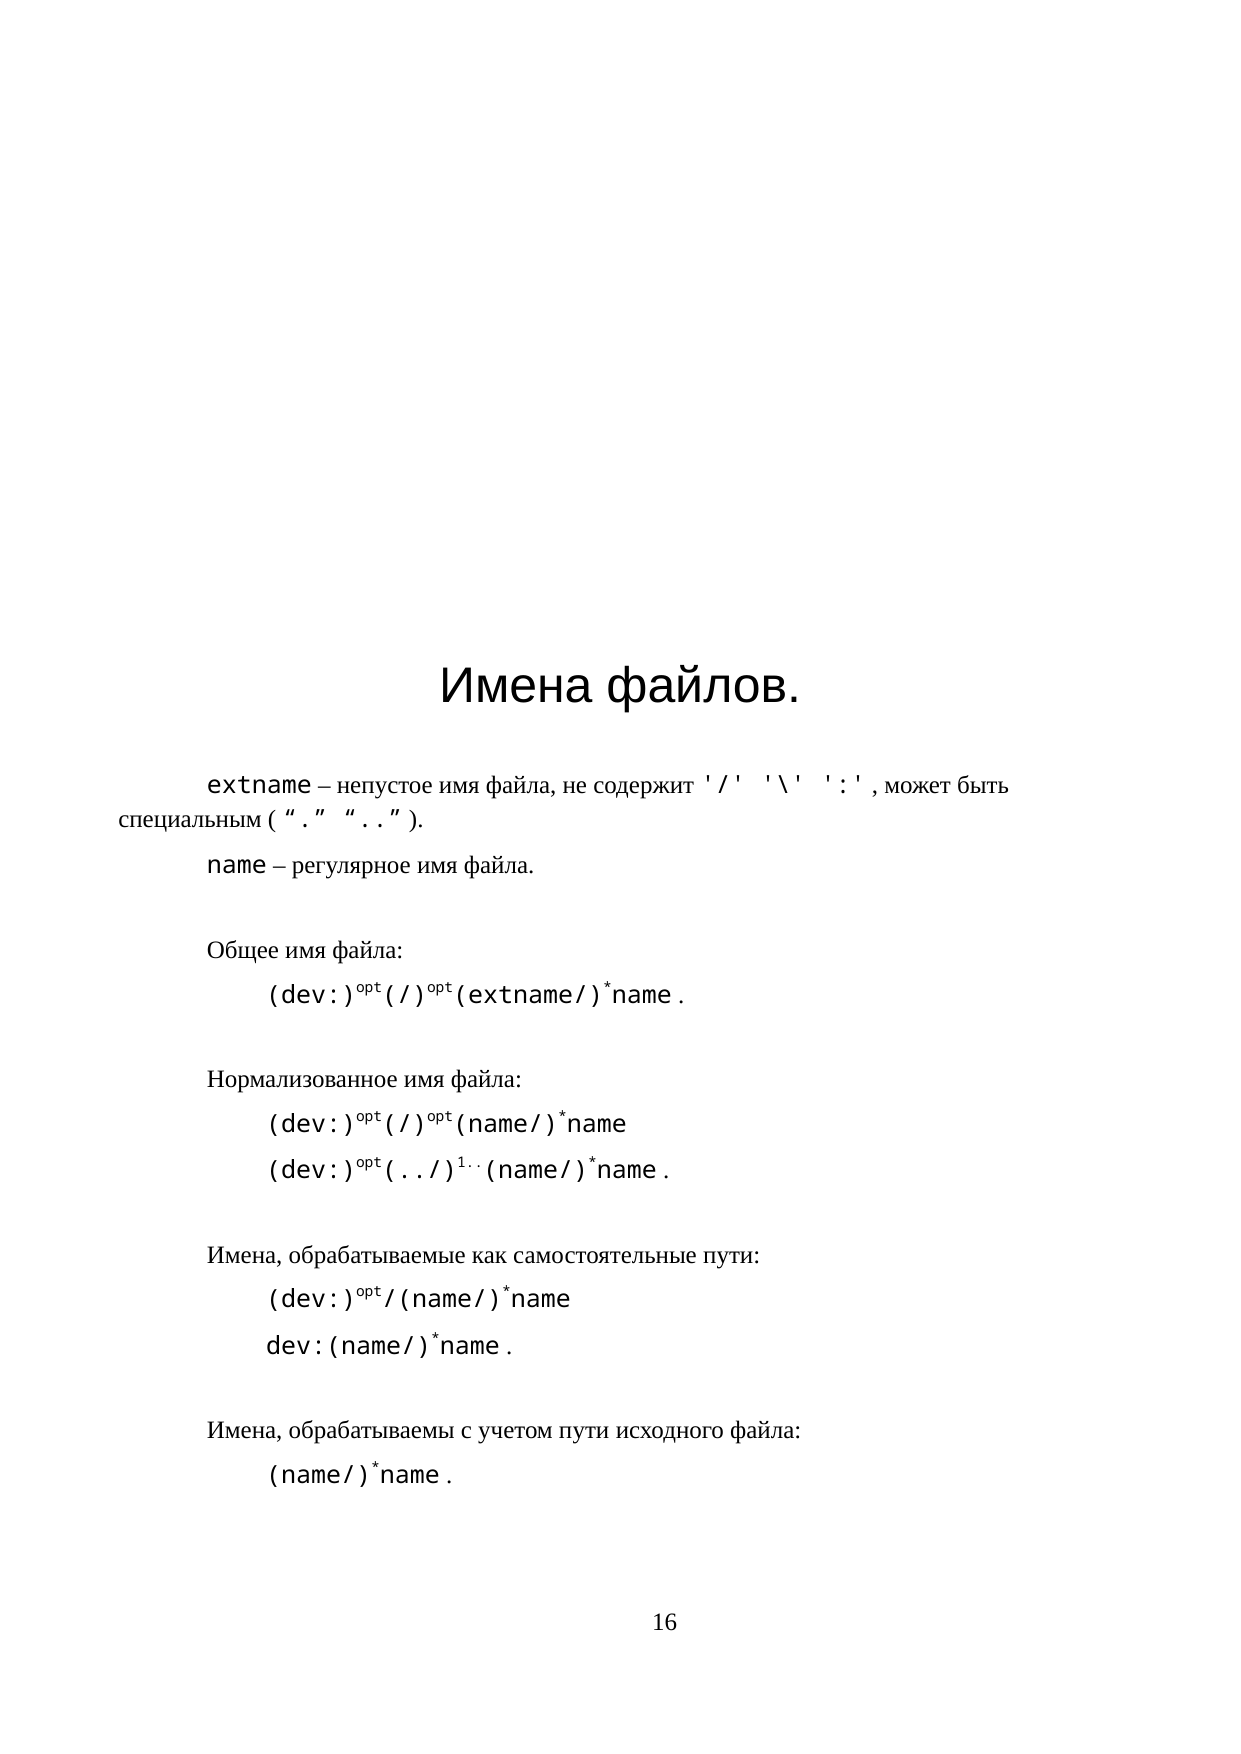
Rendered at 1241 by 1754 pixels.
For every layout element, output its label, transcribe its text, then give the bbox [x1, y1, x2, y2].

text Имена, обрабатываемые как самостоятельные пути: [118, 1240, 1122, 1268]
text (dev:)opt(/)opt(extname/)*name . [118, 976, 1122, 1010]
text (dev:)opt(/)opt(name/)*name [118, 1105, 1122, 1139]
text (dev:)opt(../)1..(name/)*name . [118, 1152, 1122, 1186]
text name – регулярное имя файла. [118, 847, 1122, 881]
text Имена, обрабатываемы с учетом пути исходного файла: [118, 1415, 1122, 1444]
title Имена файлов. [118, 655, 1122, 713]
text dev:(name/)*name . [118, 1327, 1122, 1362]
text (dev:)opt/(name/)*name [118, 1281, 1122, 1315]
text Общее имя файла: [118, 935, 1122, 964]
text (name/)*name . [118, 1457, 1122, 1491]
text Нормализованное имя файла: [118, 1064, 1122, 1093]
text extname – непустое имя файла, не содержит '/' '\' ':' , может быть специальным ( “.” “..” ). [118, 767, 1122, 835]
